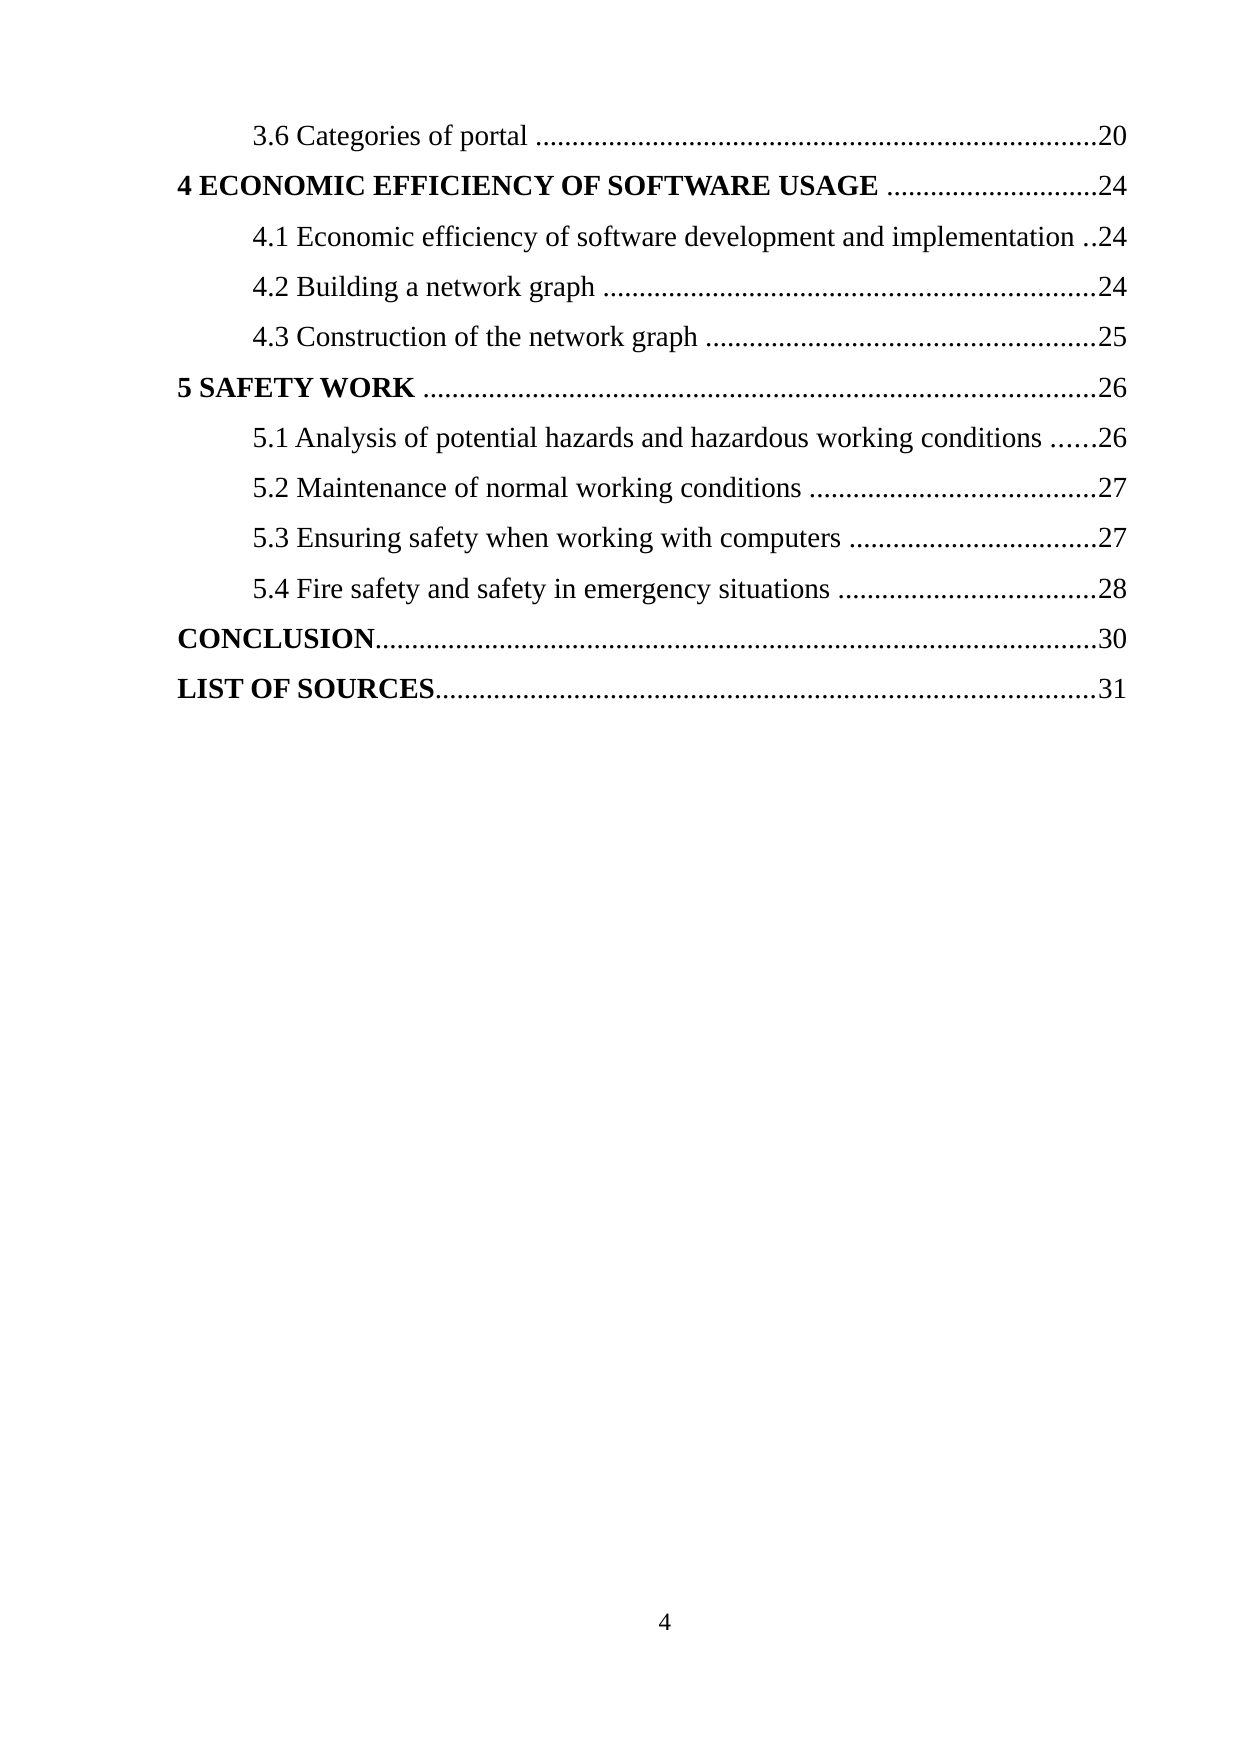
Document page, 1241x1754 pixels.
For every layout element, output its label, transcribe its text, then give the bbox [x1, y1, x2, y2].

text CONCLUSION 30 [177, 621, 1152, 655]
text 4.1 Economic efficiency of software development and implementation 24 [177, 219, 1152, 252]
text 4.2 Building a network graph 24 [177, 269, 1152, 303]
text 5.4 Fire safety and safety in emergency situations 28 [177, 571, 1152, 604]
text LIST OF SOURCES 31 [177, 672, 1152, 705]
text 3.6 Categories of portal 20 [177, 118, 1152, 152]
text 5.1 Analysis of potential hazards and hazardous working conditions 26 [177, 420, 1152, 453]
text 5 SAFETY WORK 26 [177, 370, 1152, 403]
text 4.3 Construction of the network graph 25 [177, 319, 1152, 353]
text 4 ECONOMIC EFFICIENCY OF SOFTWARE USAGE 24 [177, 168, 1152, 202]
text 5.3 Ensuring safety when working with computers 27 [177, 521, 1152, 554]
text 5.2 Maintenance of normal working conditions 27 [177, 470, 1152, 504]
